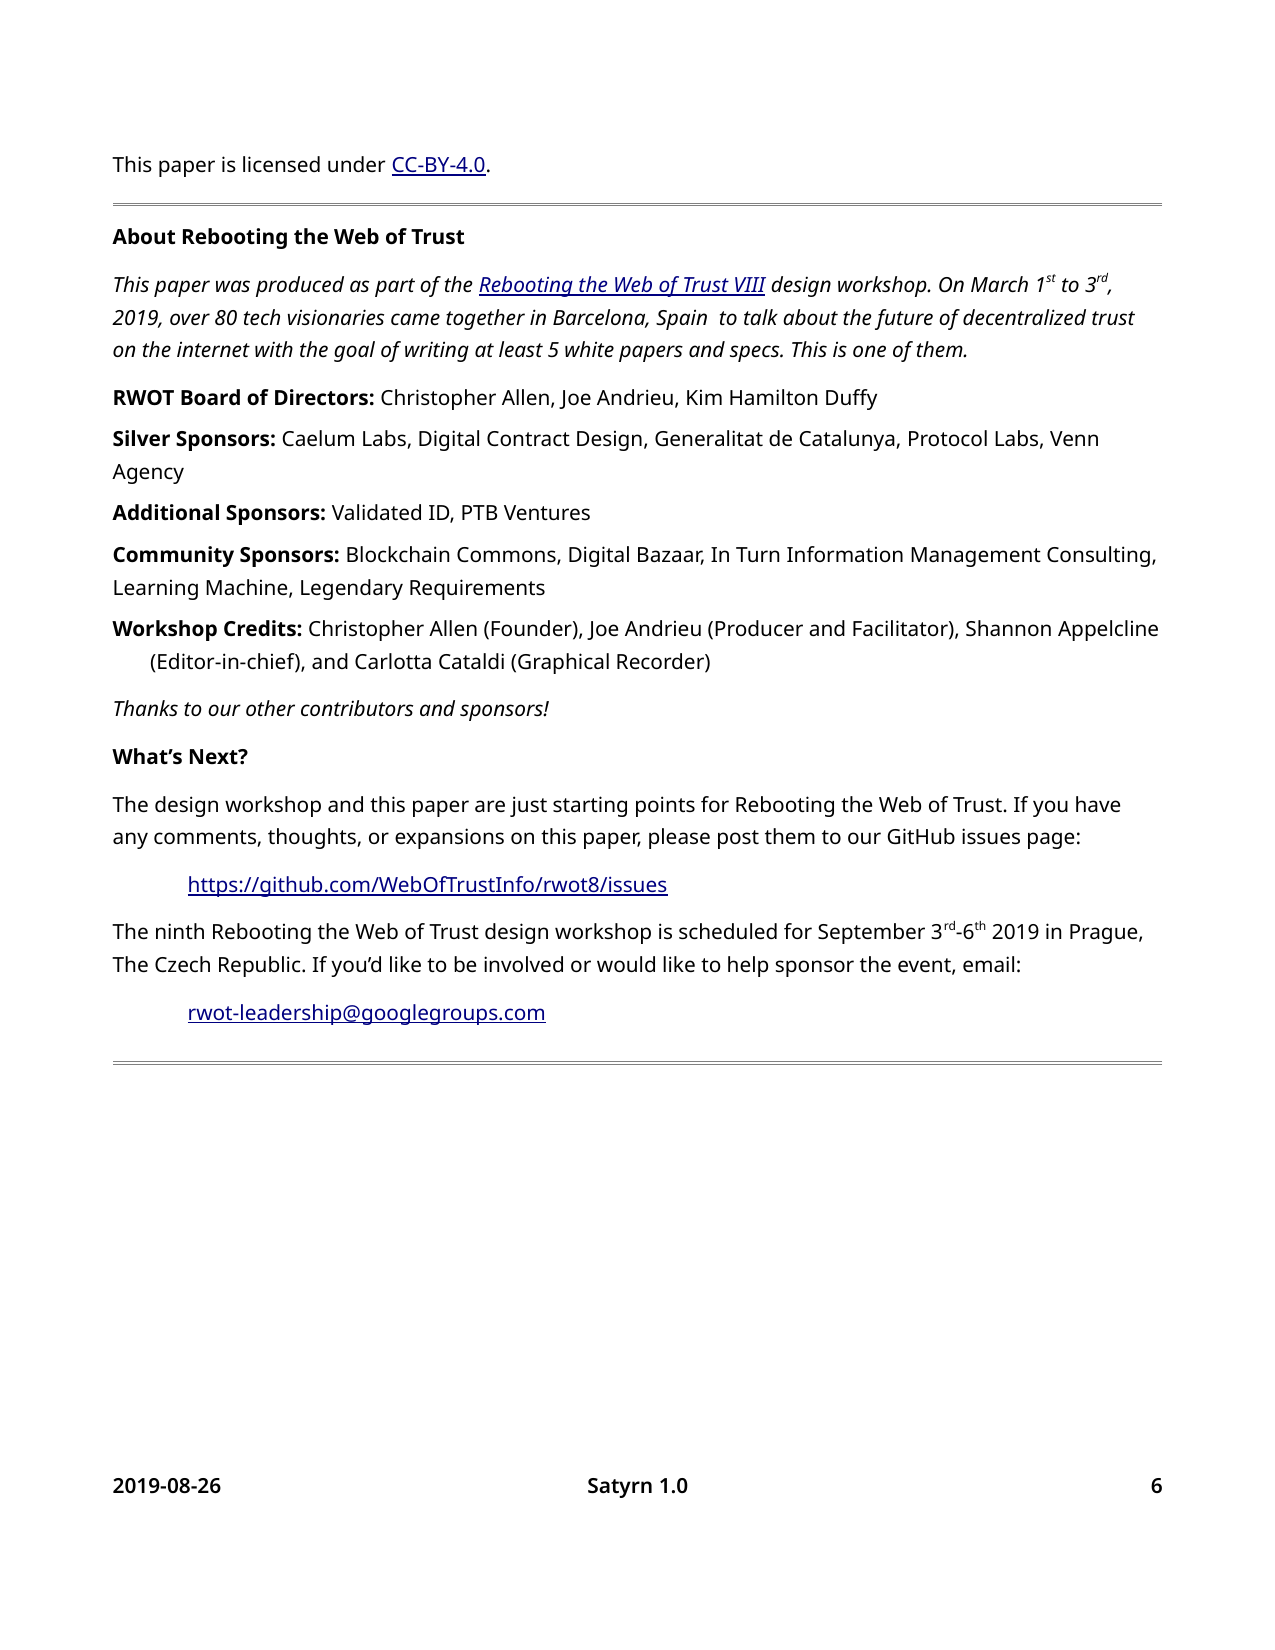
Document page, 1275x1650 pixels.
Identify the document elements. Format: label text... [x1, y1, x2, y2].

subtitle What’s Next? [112, 742, 1162, 771]
text Workshop Credits: Christopher Allen (Founder), Joe Andrieu (Producer and Facilitator), Shannon Appelcline (Editor-in-chief), and Carlotta Cataldi (Graphical Recorder) [112, 614, 1162, 675]
text This paper is licensed under CC-BY-4.0. [112, 150, 1162, 178]
text Thanks to our other contributors and sponsors! [112, 694, 1162, 723]
text The ninth Rebooting the Web of Trust design workshop is scheduled for September 3rd-6th 2019 in Prague, The Czech Republic. If you’d like to be involved or would like to help sponsor the event, email: [112, 917, 1162, 978]
text Additional Sponsors: Validated ID, PTB Ventures [112, 498, 1162, 527]
text The design workshop and this paper are just starting points for Rebooting the Web of Trust. If you have any comments, thoughts, or expansions on this paper, please post them to our GitHub issues page: [112, 790, 1162, 851]
text This paper was produced as part of the Rebooting the Web of Trust VIII design workshop. On March 1st to 3rd, 2019, over 80 tech visionaries came together in Barcelona, Spain to talk about the future of decentralized trust on the internet with the goal of writing at least 5 white papers and specs. This is one of them. [112, 270, 1162, 364]
text https://github.com/WebOfTrustInfo/rwot8/issues [112, 870, 1162, 898]
text Community Sponsors: Blockchain Commons, Digital Bazaar, In Turn Information Management Consulting, Learning Machine, Legendary Requirements [112, 540, 1162, 601]
text RWOT Board of Directors: Christopher Allen, Joe Andrieu, Kim Hamilton Duffy [112, 383, 1162, 411]
text Silver Sponsors: Caelum Labs, Digital Contract Design, Generalitat de Catalunya, Protocol Labs, Venn Agency [112, 424, 1162, 485]
subtitle About Rebooting the Web of Trust [112, 222, 1162, 251]
text rwot-leadership@googlegroups.com [112, 998, 1162, 1026]
